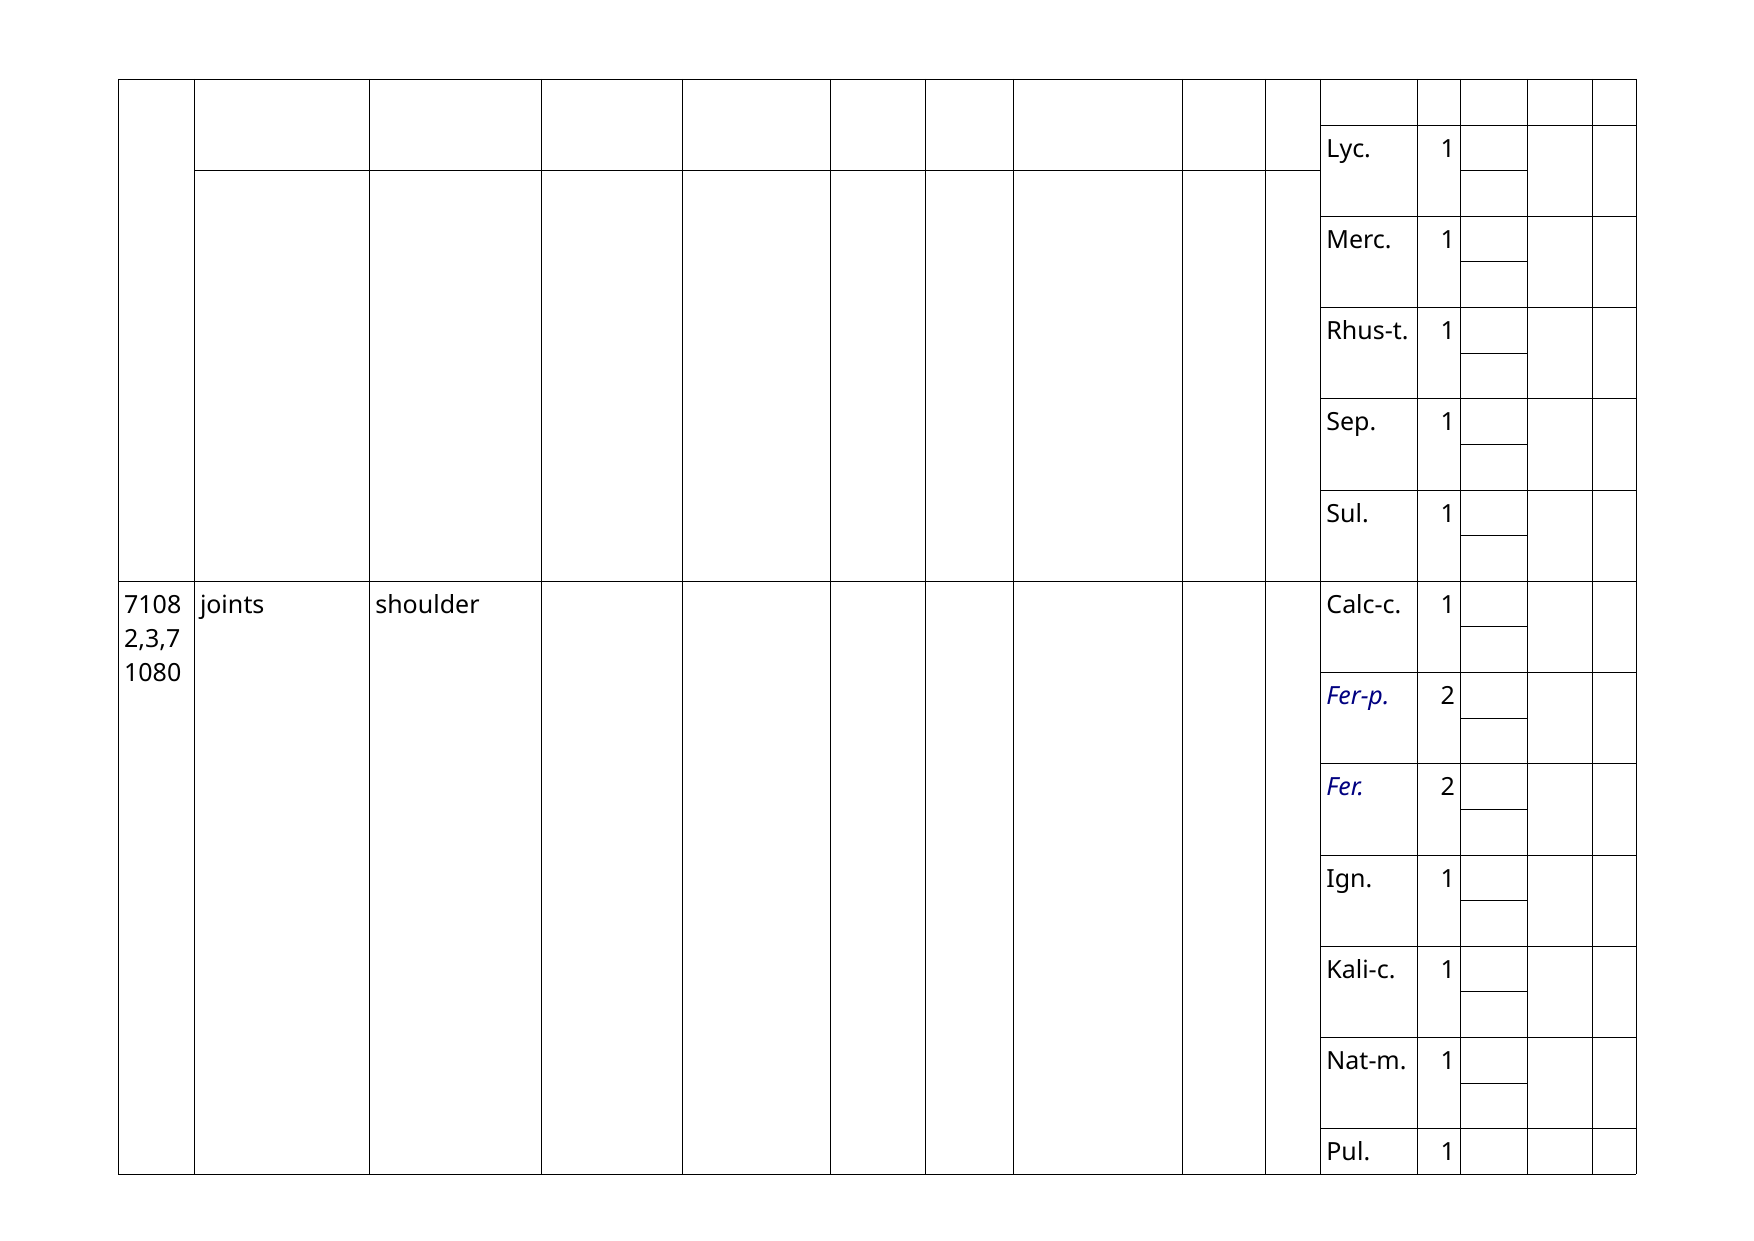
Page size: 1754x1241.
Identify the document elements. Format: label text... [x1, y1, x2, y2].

table_cell [1593, 217, 1636, 307]
table_cell [1321, 80, 1417, 124]
table_cell [542, 80, 682, 170]
table_cell [370, 80, 541, 170]
table_cell Ign. [1321, 856, 1417, 946]
table_cell [1461, 810, 1527, 854]
table_cell [1461, 856, 1527, 900]
table_cell shoulder [370, 582, 541, 1174]
table_cell [1266, 582, 1320, 1174]
table_cell [831, 171, 925, 581]
table_cell [1183, 582, 1265, 1174]
table_cell Calc-c. [1321, 582, 1417, 672]
table_cell [1266, 171, 1320, 581]
table_cell 1 [1418, 217, 1460, 307]
table_cell [1014, 171, 1182, 581]
table_cell 1 [1418, 1129, 1460, 1174]
table_cell [1266, 80, 1320, 170]
table_cell [195, 80, 369, 170]
table_cell 1 [1418, 1038, 1460, 1128]
table_cell [1183, 171, 1265, 581]
table_cell [1528, 856, 1592, 946]
table_cell [1593, 126, 1636, 216]
table_cell 1 [1418, 308, 1460, 398]
table_cell 1 [1418, 947, 1460, 1037]
table_cell [1461, 171, 1527, 216]
table_cell [1593, 947, 1636, 1037]
table_cell 71082,3,71080 [119, 582, 194, 1174]
table_cell [683, 582, 830, 1174]
table_cell [1461, 582, 1527, 626]
table_cell [1528, 491, 1592, 581]
table_cell [1461, 901, 1527, 946]
table_cell 2 [1418, 764, 1460, 854]
table_cell [1593, 80, 1636, 124]
table_cell [1593, 399, 1636, 489]
table_cell Sep. [1321, 399, 1417, 489]
table_cell [926, 171, 1013, 581]
table_cell [119, 80, 194, 581]
table_cell joints [195, 582, 369, 1174]
table_cell [1528, 1038, 1592, 1128]
table_cell [1593, 308, 1636, 398]
table_cell [1528, 126, 1592, 216]
table_cell Pul. [1321, 1129, 1417, 1174]
table_cell 1 [1418, 126, 1460, 216]
table_cell [1461, 491, 1527, 535]
table_cell [926, 582, 1013, 1174]
table_cell [1183, 80, 1265, 170]
table_cell [1461, 1084, 1527, 1128]
table_cell [1461, 399, 1527, 444]
table_cell [1461, 1129, 1527, 1174]
table_cell [542, 171, 682, 581]
table_cell [1014, 582, 1182, 1174]
table_cell [1593, 856, 1636, 946]
table_cell [683, 80, 830, 170]
table_cell [1461, 1038, 1527, 1083]
table_cell [1461, 262, 1527, 307]
table_cell [1014, 80, 1182, 170]
table_cell 1 [1418, 491, 1460, 581]
table_cell [195, 171, 369, 581]
table_cell [1461, 80, 1527, 124]
table_cell [542, 582, 682, 1174]
table_cell [370, 171, 541, 581]
table_cell [1461, 536, 1527, 581]
table_cell Rhus-t. [1321, 308, 1417, 398]
table_cell [1461, 354, 1527, 398]
table_cell [831, 582, 925, 1174]
table_cell [1461, 126, 1527, 170]
table_cell [1528, 308, 1592, 398]
table_cell Sul. [1321, 491, 1417, 581]
table_cell [1528, 1129, 1592, 1174]
table_cell [831, 80, 925, 170]
table_cell [1461, 445, 1527, 489]
table_cell Kali-c. [1321, 947, 1417, 1037]
table_cell [1528, 217, 1592, 307]
table_cell [1461, 308, 1527, 353]
table_cell [1461, 992, 1527, 1037]
table_cell [1461, 217, 1527, 261]
table_cell [1528, 582, 1592, 672]
table_cell 1 [1418, 399, 1460, 489]
table_cell [1461, 719, 1527, 763]
table_cell [1593, 673, 1636, 763]
table_cell 1 [1418, 582, 1460, 672]
table_cell 1 [1418, 856, 1460, 946]
table_cell [1461, 764, 1527, 809]
table_cell Lyc. [1321, 126, 1417, 216]
table_cell [1461, 947, 1527, 991]
table_cell [1593, 491, 1636, 581]
table_cell Nat-m. [1321, 1038, 1417, 1128]
table_cell [1528, 80, 1592, 124]
table_cell [1418, 80, 1460, 124]
table_cell [683, 171, 830, 581]
table_cell [1593, 582, 1636, 672]
table_cell 2 [1418, 673, 1460, 763]
table_cell [1461, 673, 1527, 718]
table_cell [1461, 627, 1527, 672]
table_cell [1593, 1038, 1636, 1128]
table_cell Fer-p. [1321, 673, 1417, 763]
table_cell [1593, 1129, 1636, 1174]
table_cell [1528, 947, 1592, 1037]
table_cell Merc. [1321, 217, 1417, 307]
table_cell [1528, 399, 1592, 489]
table_cell [1593, 764, 1636, 854]
table_cell [1528, 764, 1592, 854]
table_cell [926, 80, 1013, 170]
table_cell [1528, 673, 1592, 763]
table_cell Fer. [1321, 764, 1417, 854]
